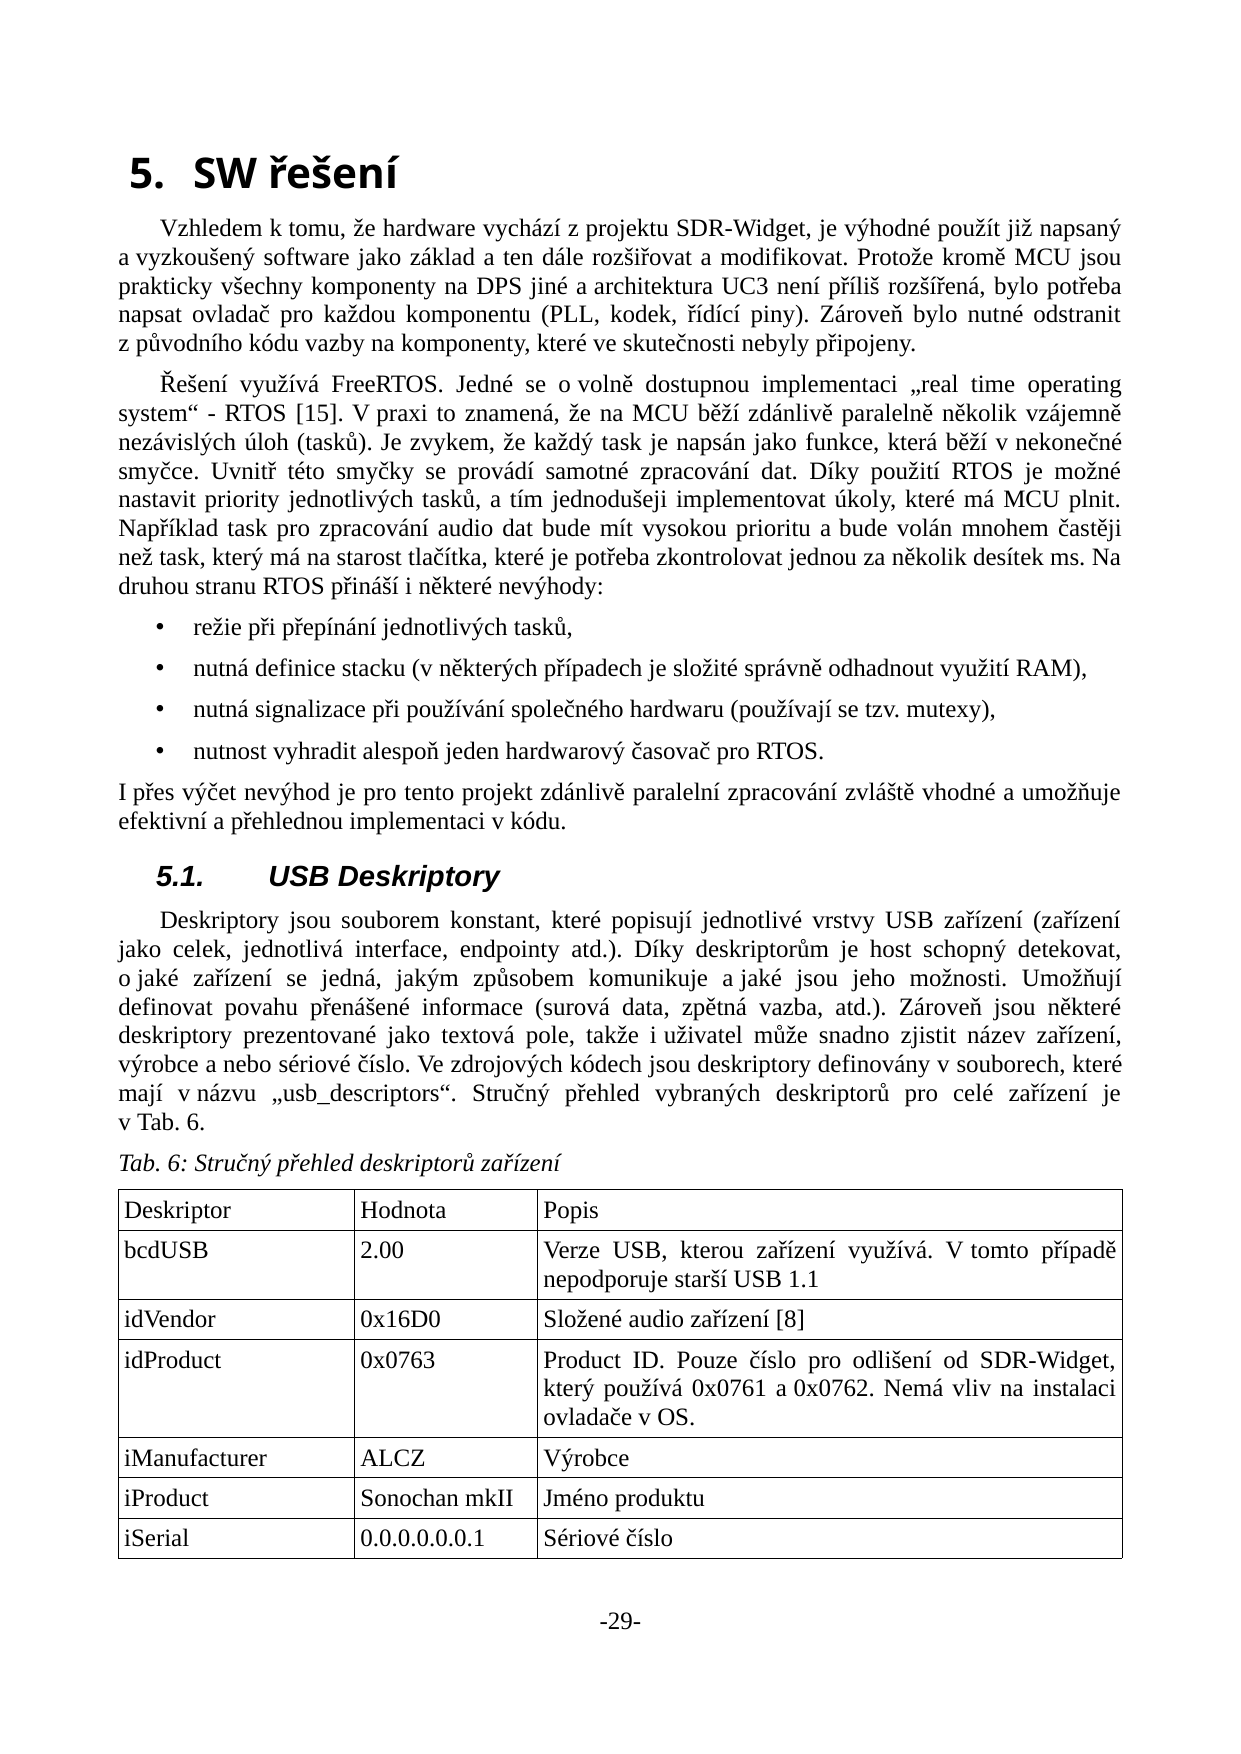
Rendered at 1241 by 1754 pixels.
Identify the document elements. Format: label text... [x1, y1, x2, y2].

table_cell Sonochan mkII [355, 1478, 537, 1517]
table_cell 2.00 [355, 1231, 537, 1299]
text Tab. 6: Stručný přehled deskriptorů zařízení [118, 1148, 1122, 1177]
table_cell Výrobce [538, 1438, 1122, 1477]
table_cell Sériové číslo [538, 1519, 1122, 1558]
table_cell 0.0.0.0.0.0.1 [355, 1519, 537, 1558]
table_header Deskriptor [119, 1190, 354, 1229]
list režie při přepínání jednotlivých tasků, [156, 612, 1122, 641]
table_cell Složené audio zařízení [8] [538, 1300, 1122, 1339]
table_cell 0x16D0 [355, 1300, 537, 1339]
table_cell Jméno produktu [538, 1478, 1122, 1517]
text I přes výčet nevýhod je pro tento projekt zdánlivě paralelní zpracování zvláště vhodné a umožňuje efektivní a přehlednou implementaci v kódu. [118, 777, 1122, 834]
table_cell idProduct [119, 1340, 354, 1437]
subtitle USB Deskriptory [148, 859, 1122, 893]
table_cell iProduct [119, 1478, 354, 1517]
table_cell iSerial [119, 1519, 354, 1558]
text Vzhledem k tomu, že hardware vychází z projektu SDR-Widget, je výhodné použít již napsaný a vyzkoušený software jako základ a ten dále rozšiřovat a modifikovat. Protože kromě MCU jsou prakticky všechny komponenty na DPS jiné a architektura UC3 není příliš rozšířená, bylo potřeba napsat ovladač pro každou komponentu (PLL, kodek, řídící piny). Zároveň bylo nutné odstranit z původního kódu vazby na komponenty, které ve skutečnosti nebyly připojeny. [118, 213, 1122, 357]
table_header Hodnota [355, 1190, 537, 1229]
table_cell 0x0763 [355, 1340, 537, 1437]
table_header Popis [538, 1190, 1122, 1229]
text Řešení využívá FreeRTOS. Jedné se o volně dostupnou implementaci „real time operating system“ - RTOS [15]. V praxi to znamená, že na MCU běží zdánlivě paralelně několik vzájemně nezávislých úloh (tasků). Je zvykem, že každý task je napsán jako funkce, která běží v nekonečné smyčce. Uvnitř této smyčky se provádí samotné zpracování dat. Díky použití RTOS je možné nastavit priority jednotlivých tasků, a tím jednodušeji implementovat úkoly, které má MCU plnit. Například task pro zpracování audio dat bude mít vysokou prioritu a bude volán mnohem častěji než task, který má na starost tlačítka, které je potřeba zkontrolovat jednou za několik desítek ms. Na druhou stranu RTOS přináší i některé nevýhody: [118, 369, 1122, 599]
table_cell idVendor [119, 1300, 354, 1339]
table_cell Verze USB, kterou zařízení využívá. V tomto případě nepodporuje starší USB 1.1 [538, 1231, 1122, 1299]
table_cell ALCZ [355, 1438, 537, 1477]
list nutnost vyhradit alespoň jeden hardwarový časovač pro RTOS. [156, 736, 1122, 764]
table_cell Product ID. Pouze číslo pro odlišení od SDR-Widget, který používá 0x0761 a 0x0762. Nemá vliv na instalaci ovladače v OS. [538, 1340, 1122, 1437]
table_cell iManufacturer [119, 1438, 354, 1477]
list nutná signalizace při používání společného hardwaru (používají se tzv. mutexy), [156, 694, 1122, 723]
table_cell bcdUSB [119, 1231, 354, 1299]
text Deskriptory jsou souborem konstant, které popisují jednotlivé vrstvy USB zařízení (zařízení jako celek, jednotlivá interface, endpointy atd.). Díky deskriptorům je host schopný detekovat, o jaké zařízení se jedná, jakým způsobem komunikuje a jaké jsou jeho možnosti. Umožňují definovat povahu přenášené informace (surová data, zpětná vazba, atd.). Zároveň jsou některé deskriptory prezentované jako textová pole, takže i uživatel může snadno zjistit název zařízení, výrobce a nebo sériové číslo. Ve zdrojových kódech jsou deskriptory definovány v souborech, které mají v názvu „usb_descriptors“. Stručný přehled vybraných deskriptorů pro celé zařízení je v Tab. 6. [118, 906, 1122, 1136]
list nutná definice stacku (v některých případech je složité správně odhadnout využití RAM), [156, 653, 1122, 682]
subtitle SW řešení [118, 143, 1122, 201]
